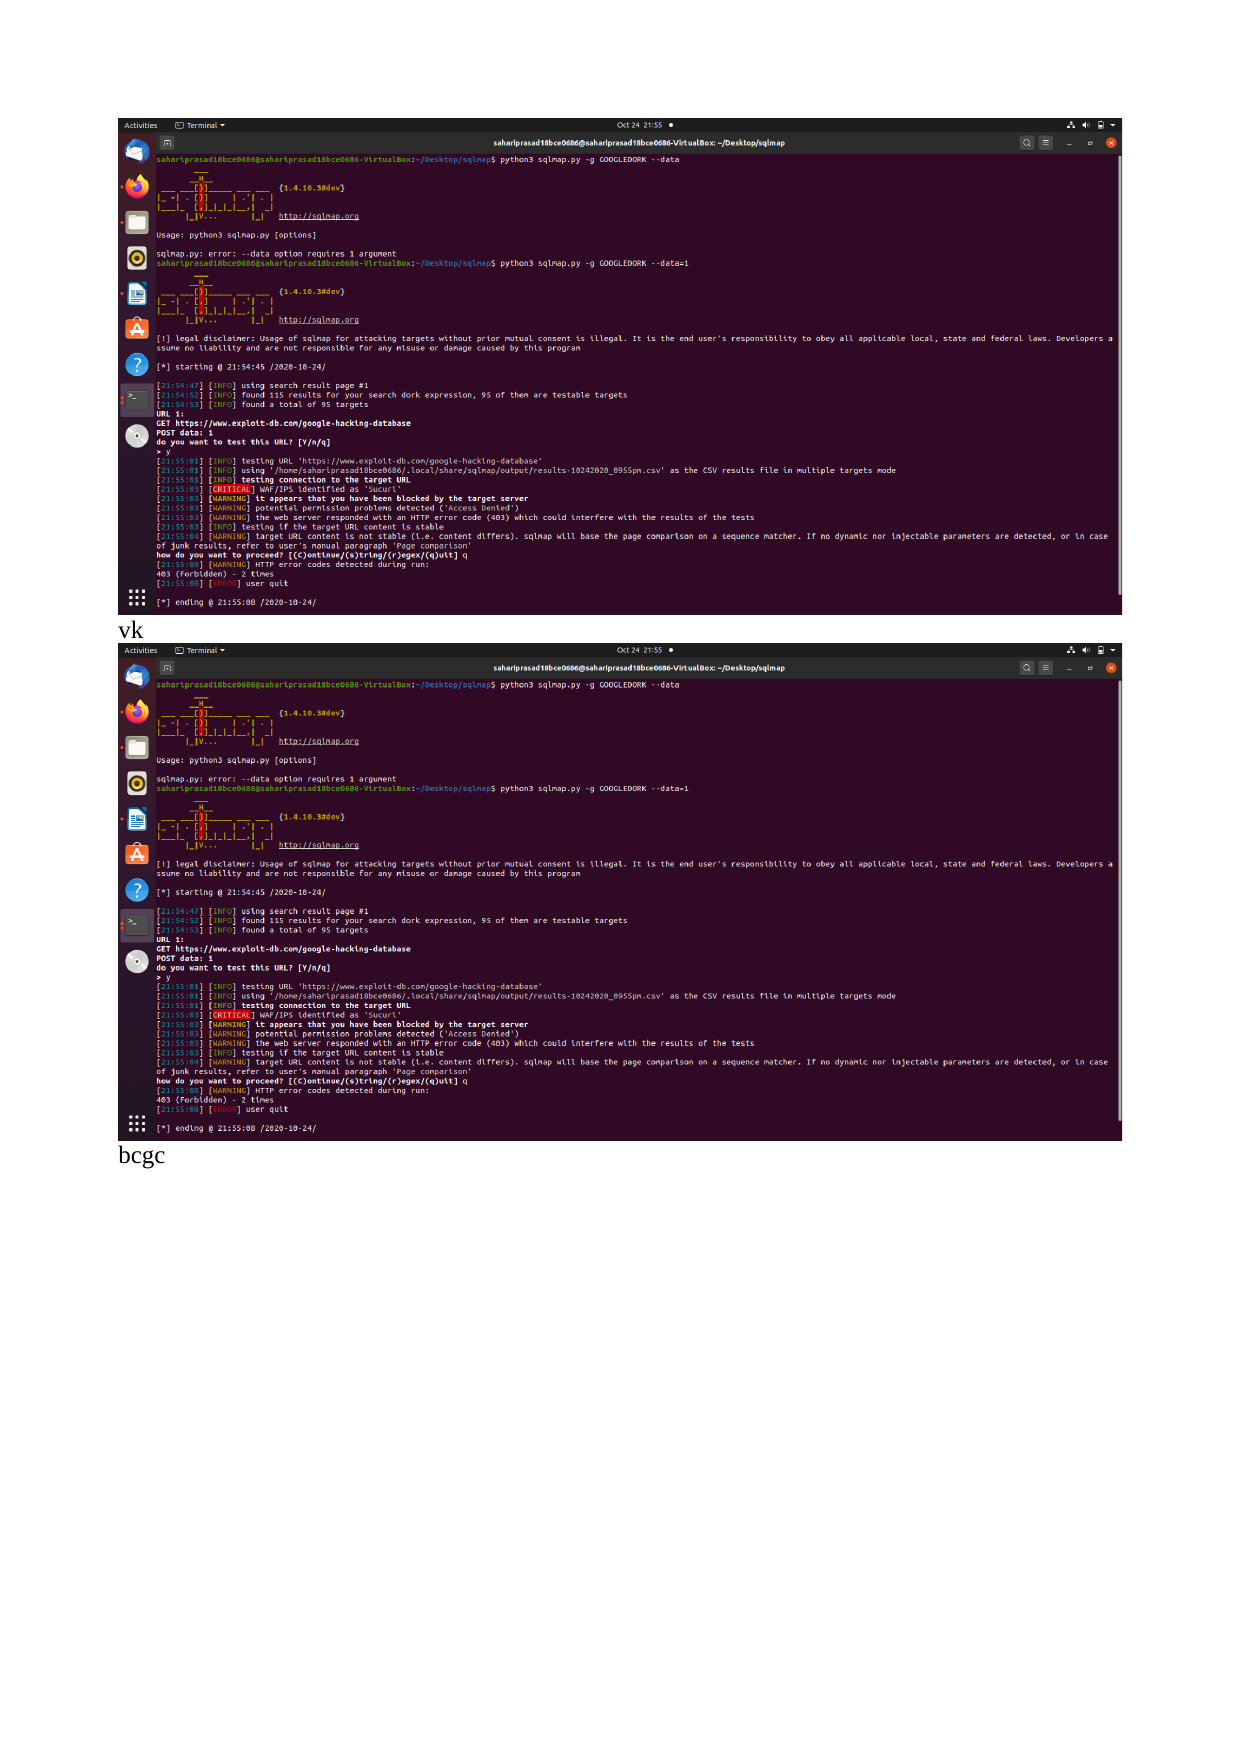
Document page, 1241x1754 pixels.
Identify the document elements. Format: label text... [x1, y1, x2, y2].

text vk [118, 615, 1122, 643]
picture [118, 643, 1123, 1141]
picture [118, 118, 1123, 615]
text bcgc [118, 1141, 1122, 1169]
